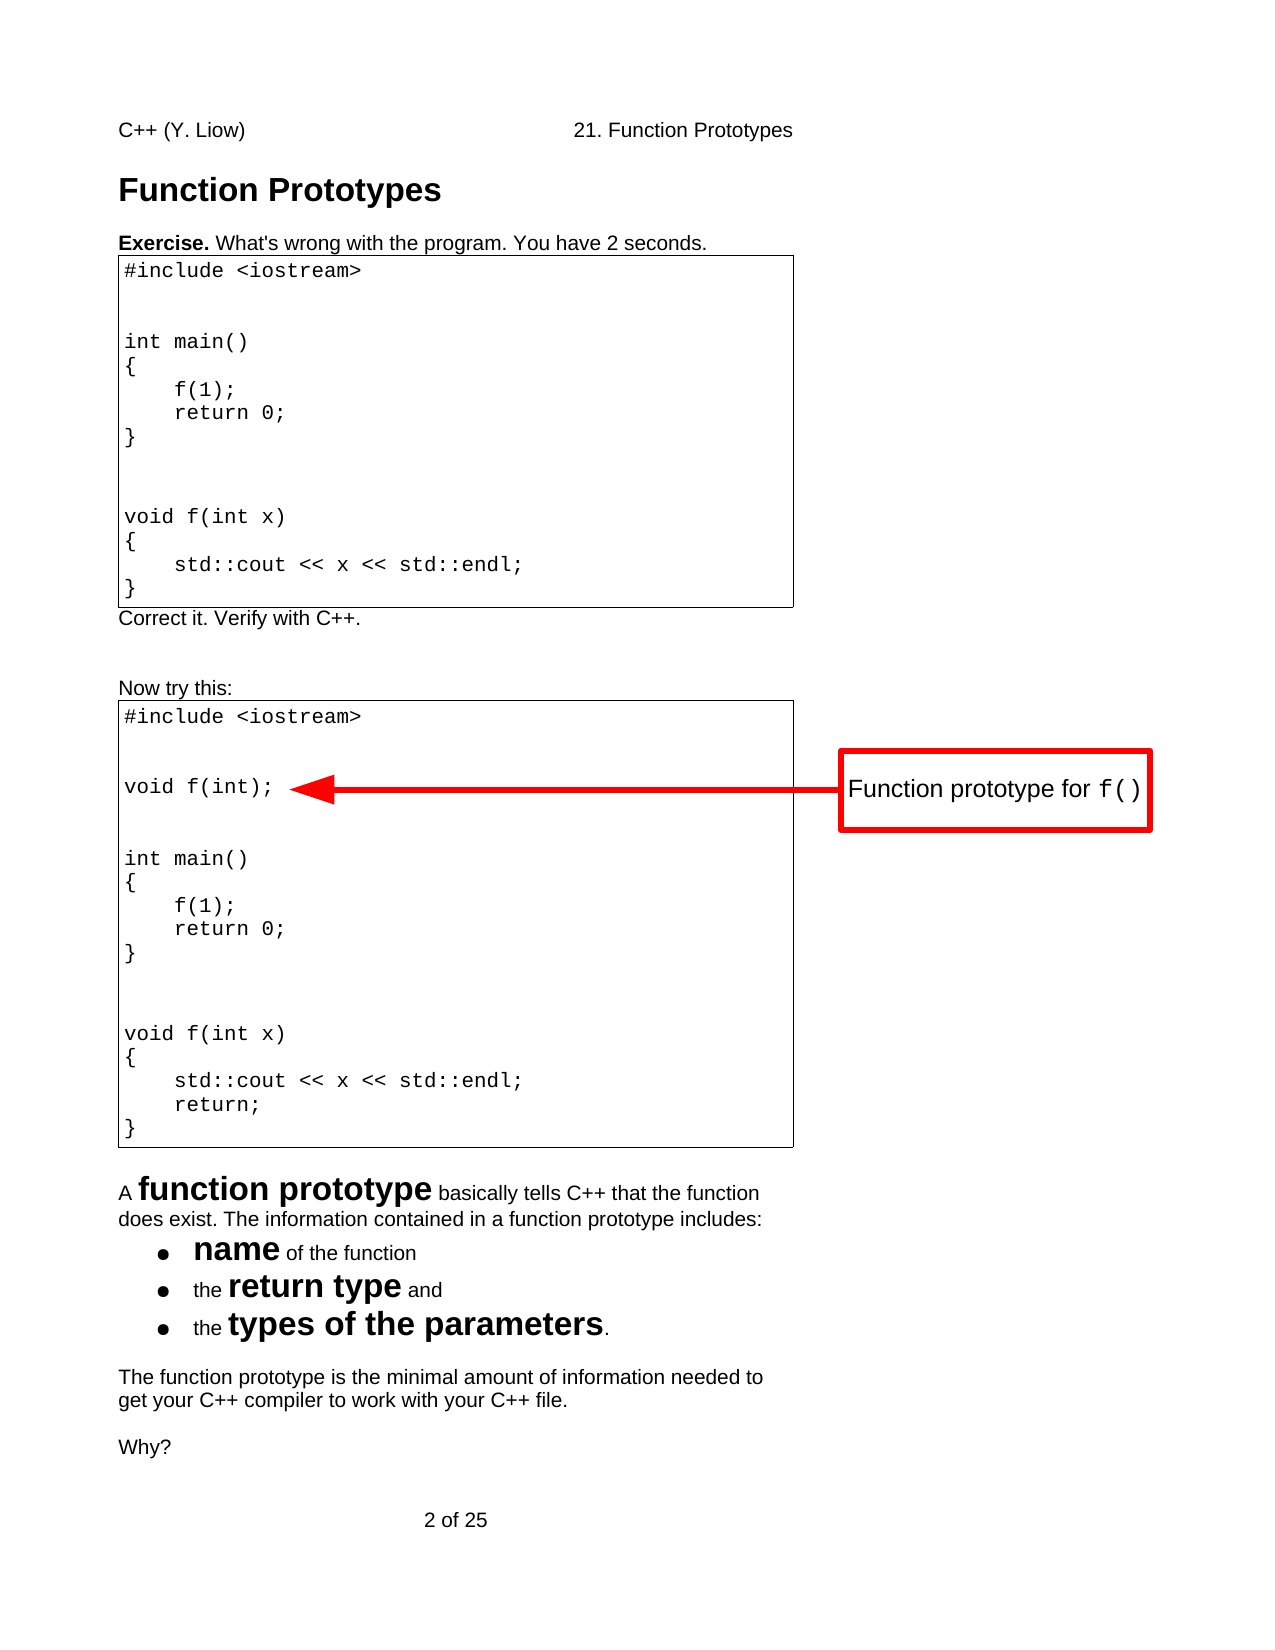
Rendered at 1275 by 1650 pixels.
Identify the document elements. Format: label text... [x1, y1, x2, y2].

list the types of the parameters. [156, 1305, 793, 1342]
list name of the function [156, 1230, 793, 1268]
text Correct it. Verify with C++. [118, 608, 793, 630]
text The function prototype is the minimal amount of information needed to get your C++ compiler to work with your C++ file. [118, 1366, 793, 1412]
list the return type and [156, 1268, 793, 1305]
text Exercise. What's wrong with the program. You have 2 seconds. [118, 231, 793, 254]
text Function Prototypes [118, 171, 793, 208]
text Why? [118, 1435, 793, 1458]
table_header #include <iostream> void f(int); int main() { f(1); return 0; } void f(int x) { std::cout << x << std::endl; return; } [119, 701, 793, 1147]
table_header #include <iostream> int main() { f(1); return 0; } void f(int x) { std::cout << x << std::endl; } [119, 256, 793, 607]
text A function prototype basically tells C++ that the function does exist. The information contained in a function prototype includes: [118, 1170, 793, 1230]
text Now try this: [118, 677, 793, 700]
